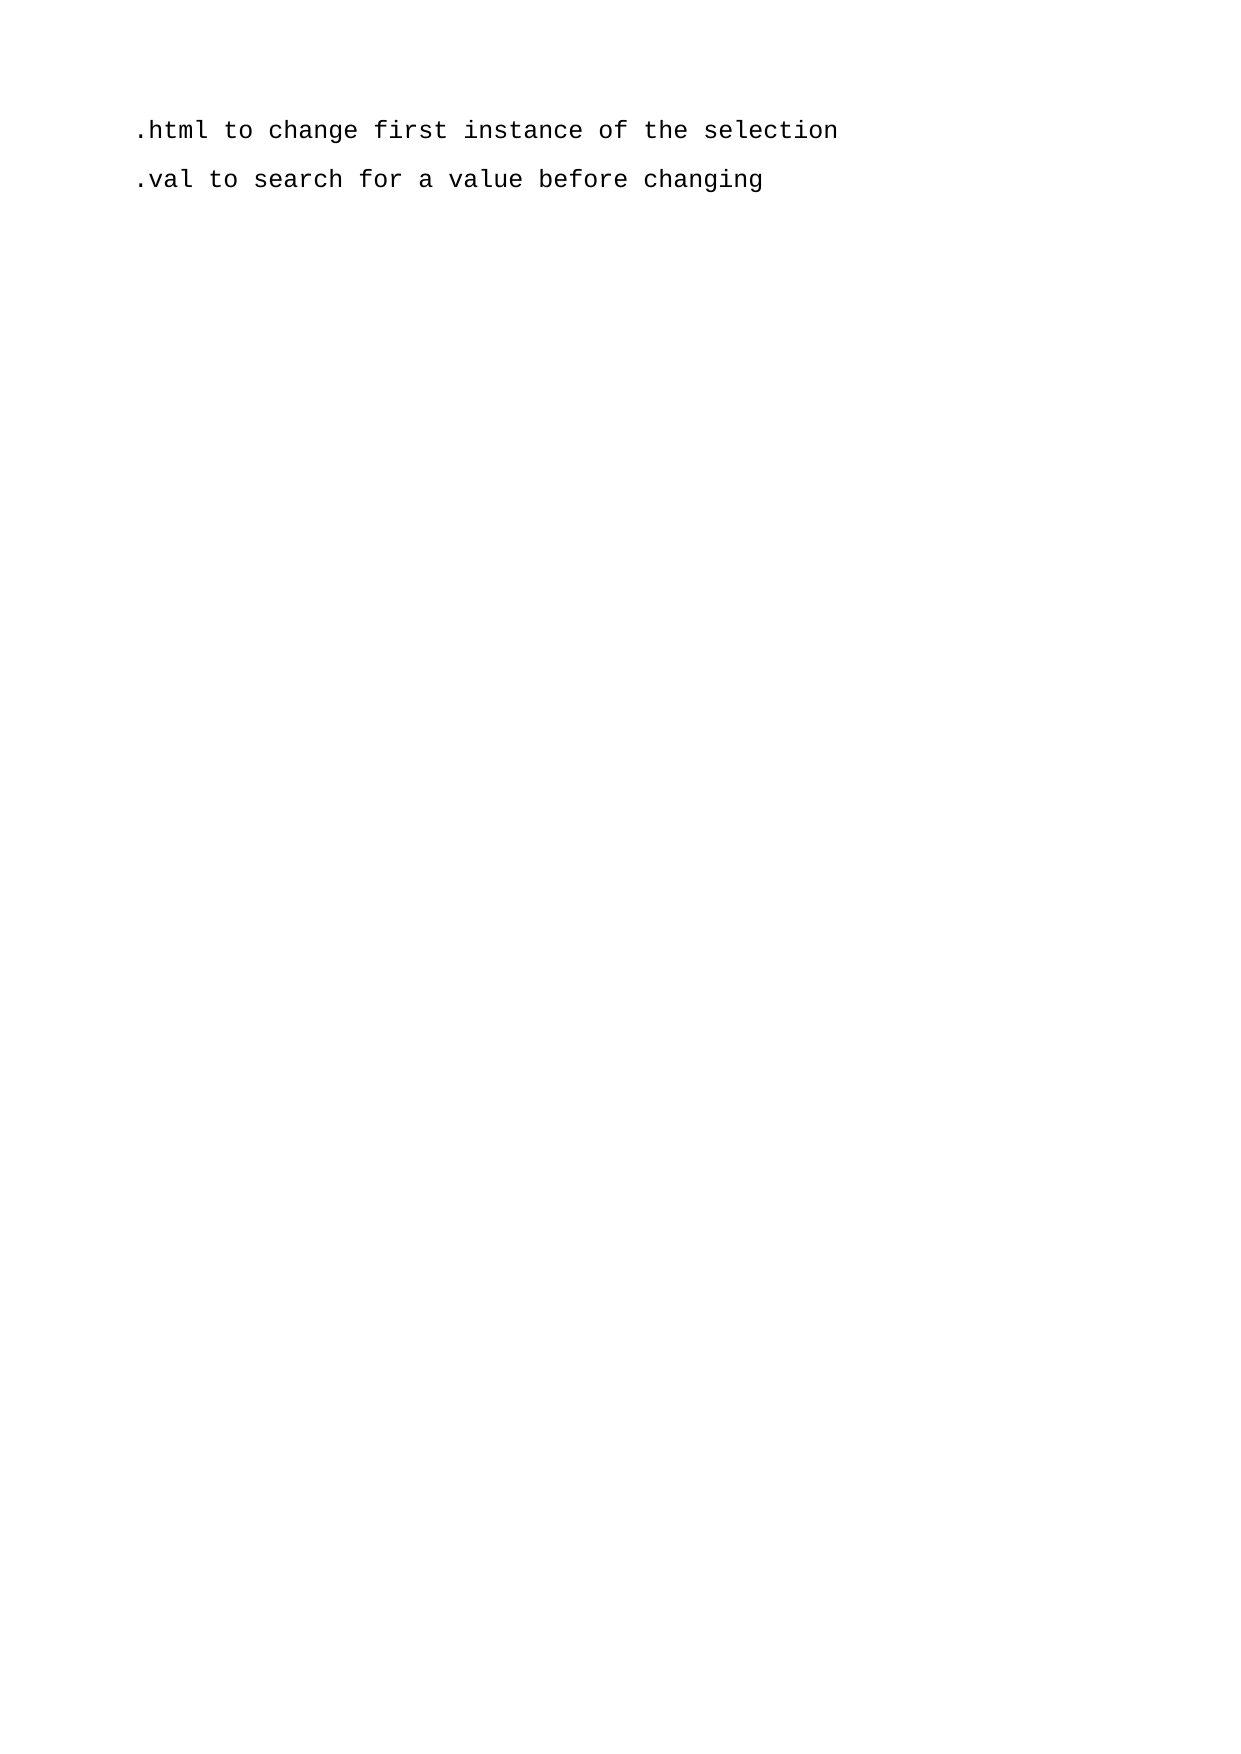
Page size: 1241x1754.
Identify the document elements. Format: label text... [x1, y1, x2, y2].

text .html to change first instance of the selection [118, 118, 1122, 146]
text .val to search for a value before changing [118, 167, 1122, 195]
